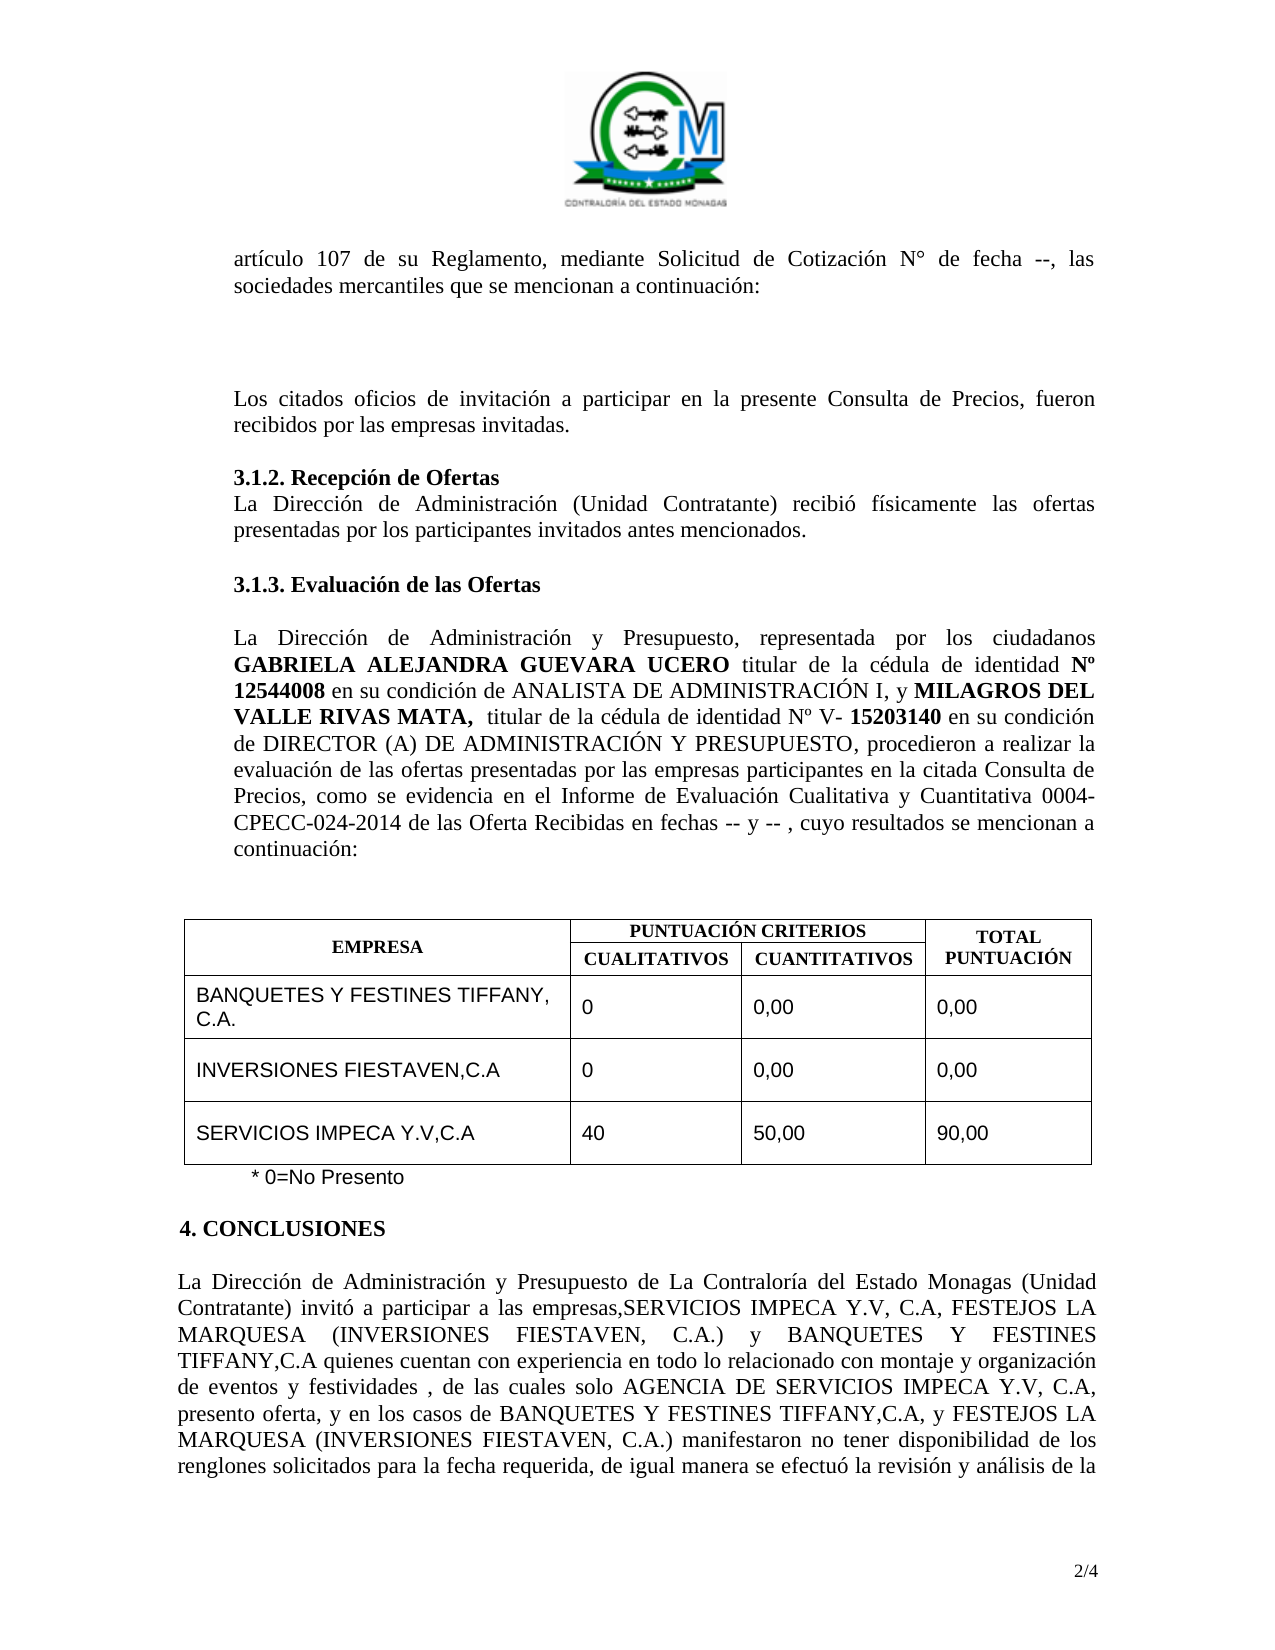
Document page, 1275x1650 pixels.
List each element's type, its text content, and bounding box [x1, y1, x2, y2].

table_cell 0 [571, 1039, 741, 1101]
text La Dirección de Administración y Presupuesto de La Contraloría del Estado Monagas (Unidad Contratante) invitó a participar a las empresas,SERVICIOS IMPECA Y.V, C.A, FESTEJOS LA MARQUESA (INVERSIONES FIESTAVEN, C.A.) y BANQUETES Y FESTINES TIFFANY,C.A quienes cuentan con experiencia en todo lo relacionado con montaje y organización de eventos y festividades , de las cuales solo AGENCIA DE SERVICIOS IMPECA Y.V, C.A, presento oferta, y en los casos de BANQUETES Y FESTINES TIFFANY,C.A, y FESTEJOS LA MARQUESA (INVERSIONES FIESTAVEN, C.A.) manifestaron no tener disponibilidad de los renglones solicitados para la fecha requerida, de igual manera se efectuó la revisión y análisis de la [177, 1268, 1098, 1479]
picture [562, 69, 730, 210]
text 3.1.2. Recepción de Ofertas [233, 464, 1096, 490]
table_cell 0 [571, 976, 741, 1038]
table_cell 40 [571, 1102, 741, 1164]
table_cell 90,00 [926, 1102, 1091, 1164]
text 4. CONCLUSIONES [179, 1215, 1095, 1242]
table_cell SERVICIOS IMPECA Y.V,C.A [185, 1102, 570, 1164]
table_header TOTAL PUNTUACIÓN [926, 920, 1091, 974]
table_cell 0,00 [926, 1039, 1091, 1101]
table_header PUNTUACIÓN CRITERIOS [571, 920, 925, 942]
text Los citados oficios de invitación a participar en la presente Consulta de Precios, fueron recibidos por las empresas invitadas. [233, 385, 1096, 437]
table_cell CUANTITATIVOS [742, 943, 925, 974]
text La Dirección de Administración y Presupuesto, representada por los ciudadanos GABRIELA ALEJANDRA GUEVARA UCERO titular de la cédula de identidad Nº 12544008 en su condición de ANALISTA DE ADMINISTRACIÓN I, y MILAGROS DEL VALLE RIVAS MATA, titular de la cédula de identidad Nº V- 15203140 en su condición de DIRECTOR (A) DE ADMINISTRACIÓN Y PRESUPUESTO, procedieron a realizar la evaluación de las ofertas presentadas por las empresas participantes en la citada Consulta de Precios, como se evidencia en el Informe de Evaluación Cualitativa y Cuantitativa 0004-CPECC-024-2014 de las Oferta Recibidas en fechas -- y -- , cuyo resultados se mencionan a continuación: [233, 624, 1095, 861]
table_cell 0,00 [742, 1039, 925, 1101]
text * 0=No Presento [251, 1165, 1098, 1189]
table_cell 0,00 [926, 976, 1091, 1038]
table_cell INVERSIONES FIESTAVEN,C.A [185, 1039, 570, 1101]
table_cell 0,00 [742, 976, 925, 1038]
text 3.1.3. Evaluación de las Ofertas [233, 572, 1095, 598]
table_cell 50,00 [742, 1102, 925, 1164]
table_header EMPRESA [185, 920, 570, 974]
text artículo 107 de su Reglamento, mediante Solicitud de Cotización N° de fecha --, las sociedades mercantiles que se mencionan a continuación: [233, 245, 1094, 298]
table_cell CUALITATIVOS [571, 943, 741, 974]
text La Dirección de Administración (Unidad Contratante) recibió físicamente las ofertas presentadas por los participantes invitados antes mencionados. [233, 490, 1096, 543]
table_cell BANQUETES Y FESTINES TIFFANY, C.A. [185, 976, 570, 1038]
